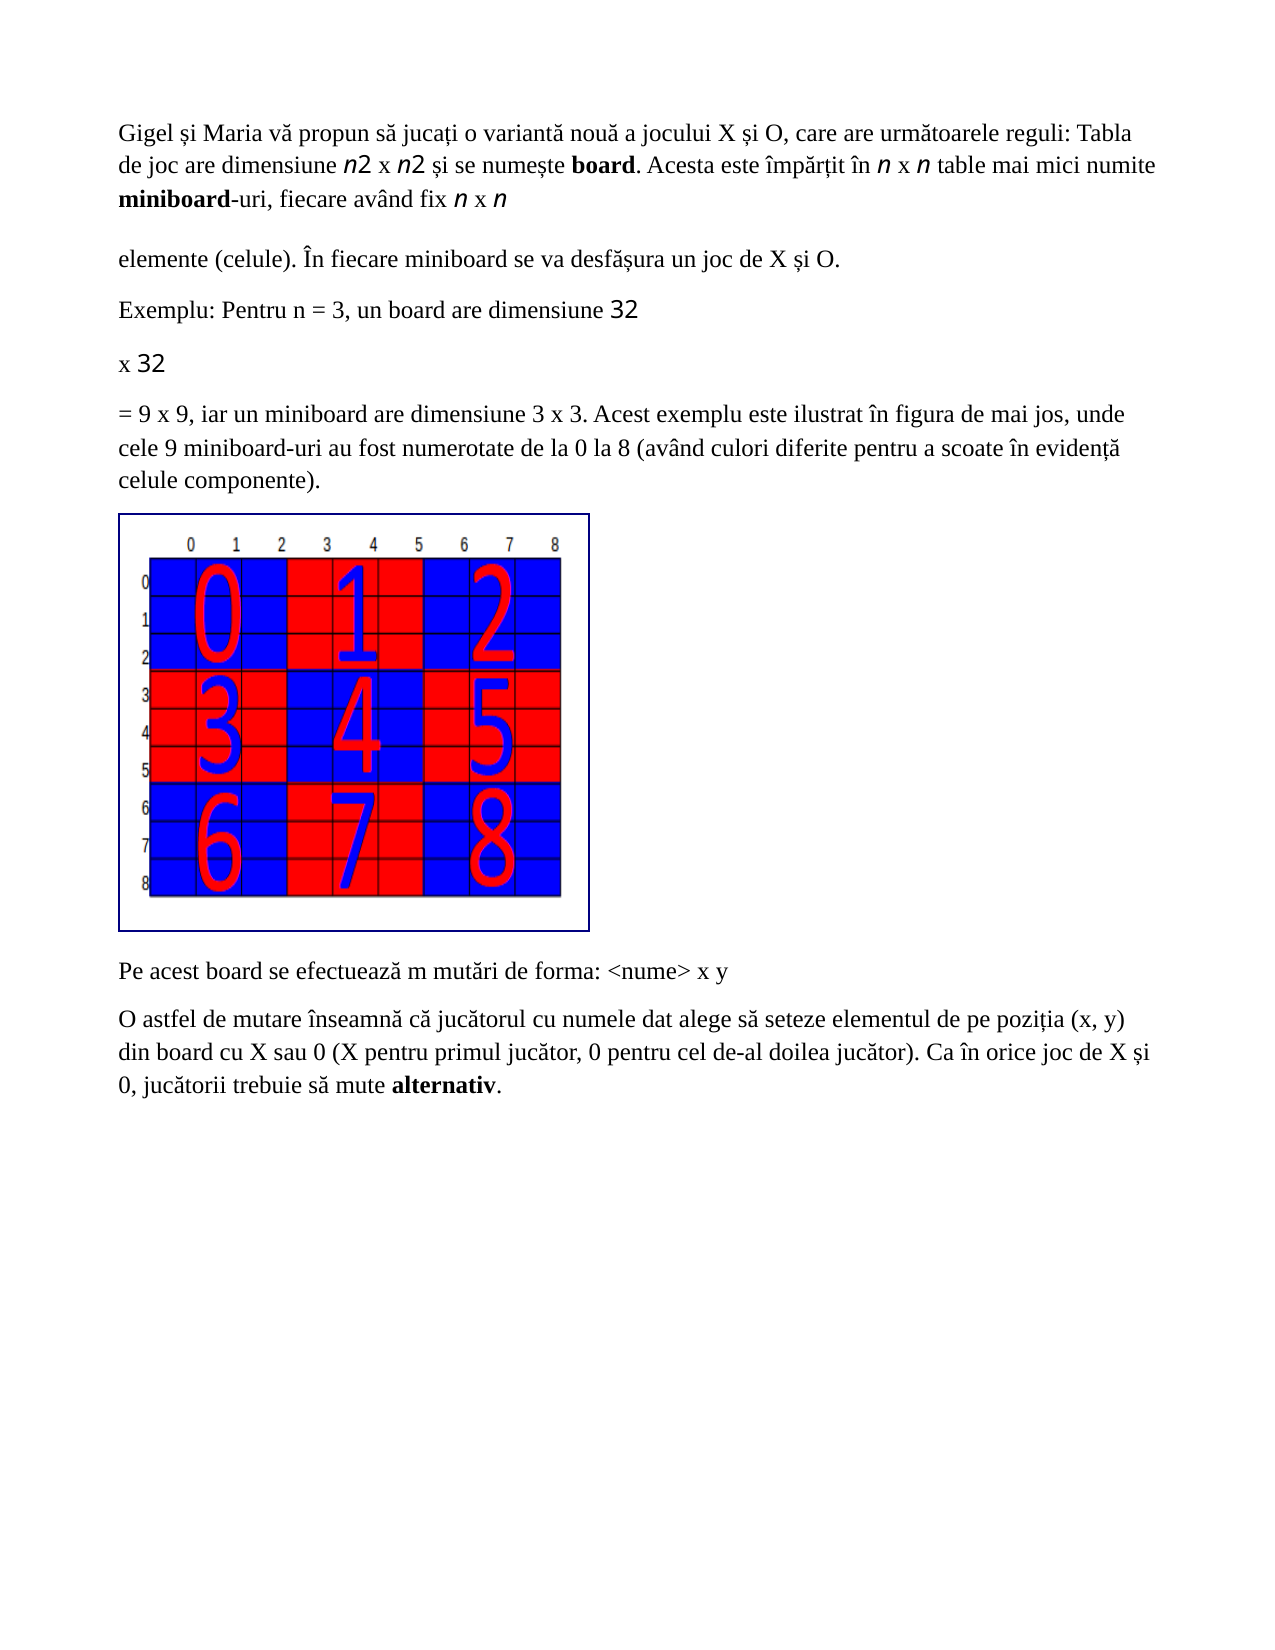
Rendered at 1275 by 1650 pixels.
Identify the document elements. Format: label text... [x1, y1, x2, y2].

text = 9 x 9, iar un miniboard are dimensiune 3 x 3. Acest exemplu este ilustrat în figura de mai jos, unde cele 9 miniboard-uri au fost numerotate de la 0 la 8 (având culori diferite pentru a scoate în evidență celule componente). [118, 399, 1157, 494]
text elemente (celule). În fiecare miniboard se va desfășura un joc de X și O. [118, 244, 1157, 273]
text O astfel de mutare înseamnă că jucătorul cu numele dat alege să seteze elementul de pe poziția (x, y) din board cu X sau 0 (X pentru primul jucător, 0 pentru cel de-al doilea jucător). Ca în orice joc de X și 0, jucătorii trebuie să mute alternativ. [118, 1004, 1157, 1099]
picture [120, 515, 588, 930]
text x 32 [118, 346, 1157, 380]
text Exemplu: Pentru n = 3, un board are dimensiune 32 [118, 292, 1157, 326]
text Gigel și Maria vă propun să jucați o variantă nouă a jocului X și O, care are următoarele reguli: Tabla de joc are dimensiune n2 x n2 și se numește board. Acesta este împărțit în n x n table mai mici numite miniboard-uri, fiecare având fix n x n [118, 118, 1157, 215]
text Pe acest board se efectuează m mutări de forma: <nume> x y [118, 956, 1157, 985]
